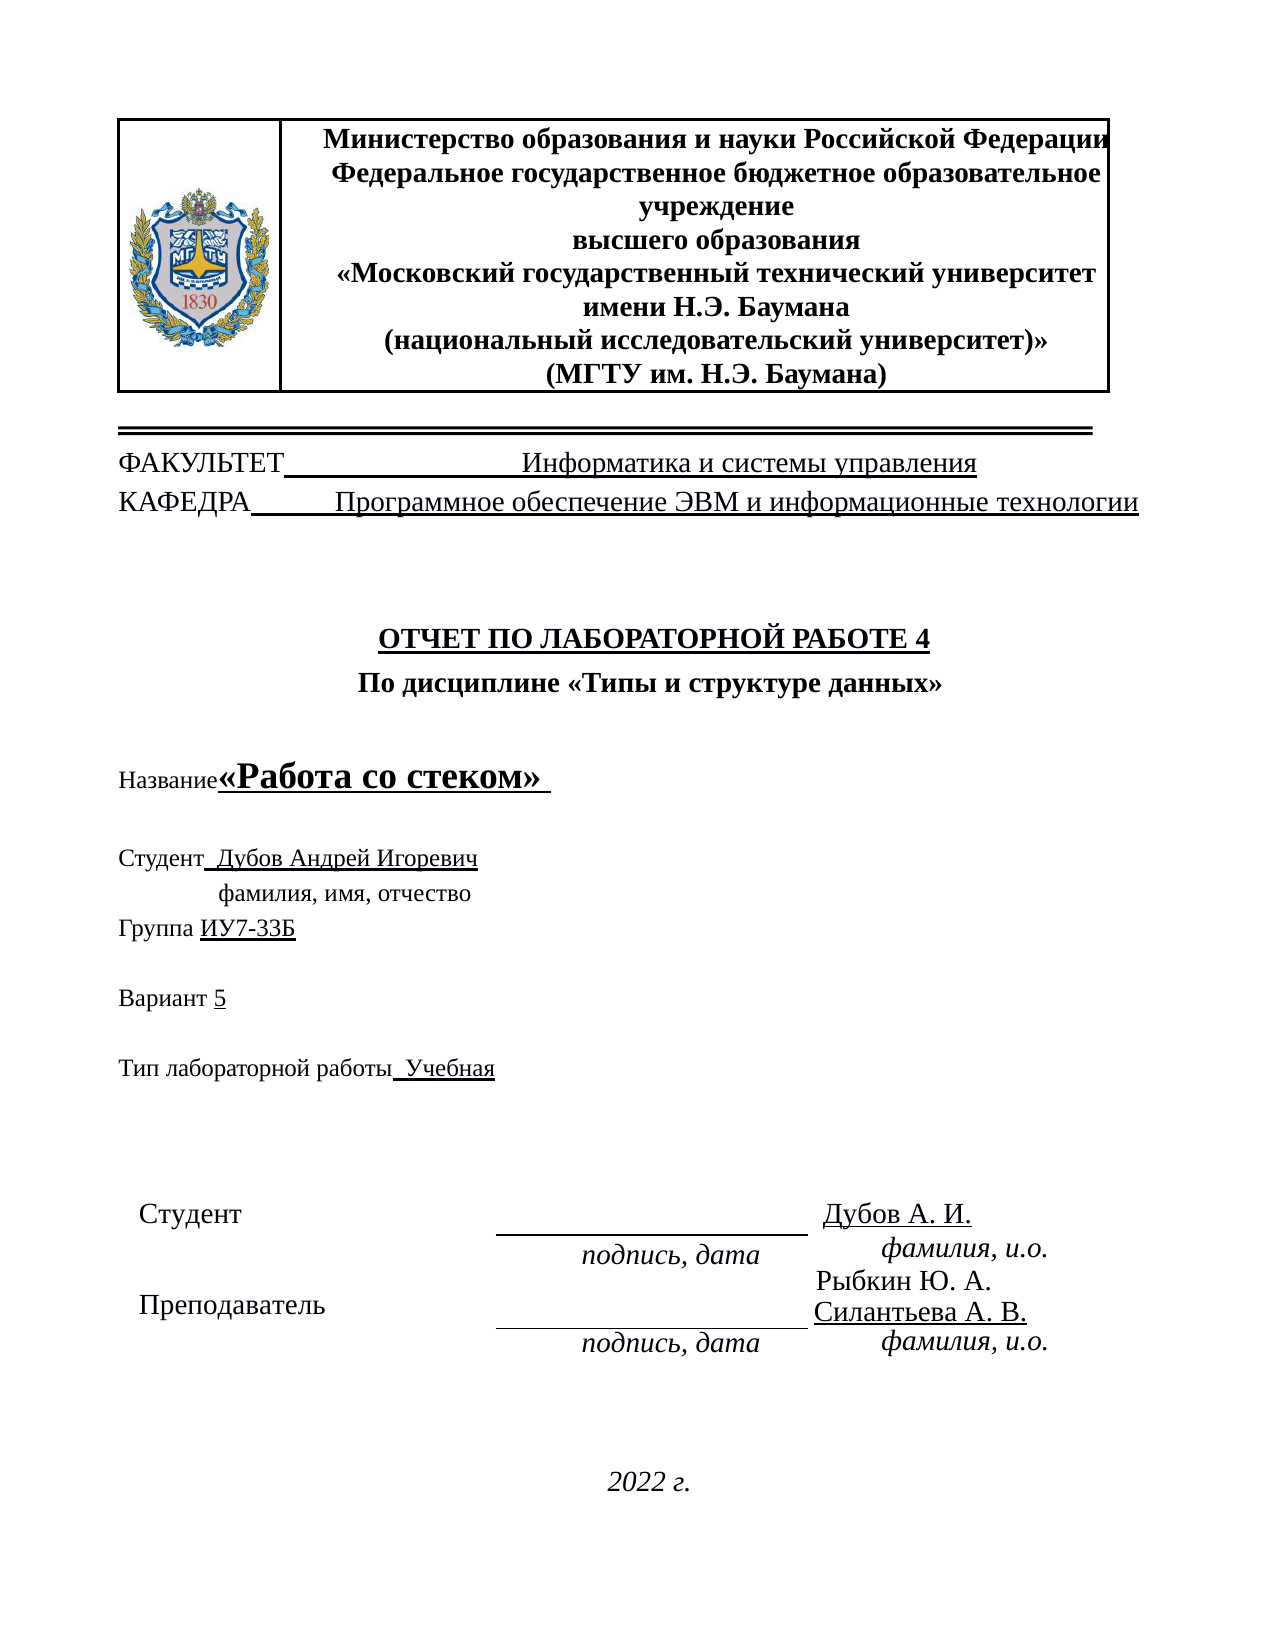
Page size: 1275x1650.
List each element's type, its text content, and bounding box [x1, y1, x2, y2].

table_header [496, 1200, 808, 1234]
text КАФЕДРА Программное обеспечение ЭВМ и информационные технологии [118, 484, 1157, 517]
table_header [282, 121, 1107, 390]
text 2022 г. [144, 1464, 1157, 1498]
text фамилия, имя, отчество [118, 878, 1157, 907]
table_cell подпись, дата [496, 1329, 808, 1363]
text Студент Дубов Андрей Игоревич [118, 843, 1157, 872]
text Тип лабораторной работы Учебная [118, 1053, 1157, 1082]
title По дисциплине «Типы и структуре данных» [144, 658, 1157, 701]
table_header Студент [112, 1200, 496, 1234]
table_cell Преподаватель [112, 1234, 496, 1328]
table_cell подпись, дата [496, 1236, 808, 1328]
table_cell фамилия, и.о. Рыбкин Ю. А. Силантьева А. В. [808, 1234, 1131, 1328]
text ФАКУЛЬТЕТ Информатика и системы управления [118, 445, 1157, 479]
table_cell [112, 1328, 496, 1363]
table_header Дубов А. И. [808, 1200, 1131, 1234]
table_header [120, 121, 279, 390]
text Группа ИУ7-33Б [118, 913, 1157, 942]
text Название«Работа со стеком» [118, 754, 1157, 797]
title ОТЧЕТ ПО ЛАБОРАТОРНОЙ РАБОТЕ 4 [144, 614, 1157, 658]
text Вариант 5 [118, 983, 1157, 1012]
table_cell фамилия, и.о. [808, 1328, 1131, 1363]
table_header Министерство образования и науки Российской Федерации Федеральное государственное бюджетное образовательное учреждение высшего образования «Московский государственный технический университет имени Н.Э. Баумана (национальный исследовательский университет)» (МГТУ им. Н.Э. Баумана) [292, 121, 1107, 389]
